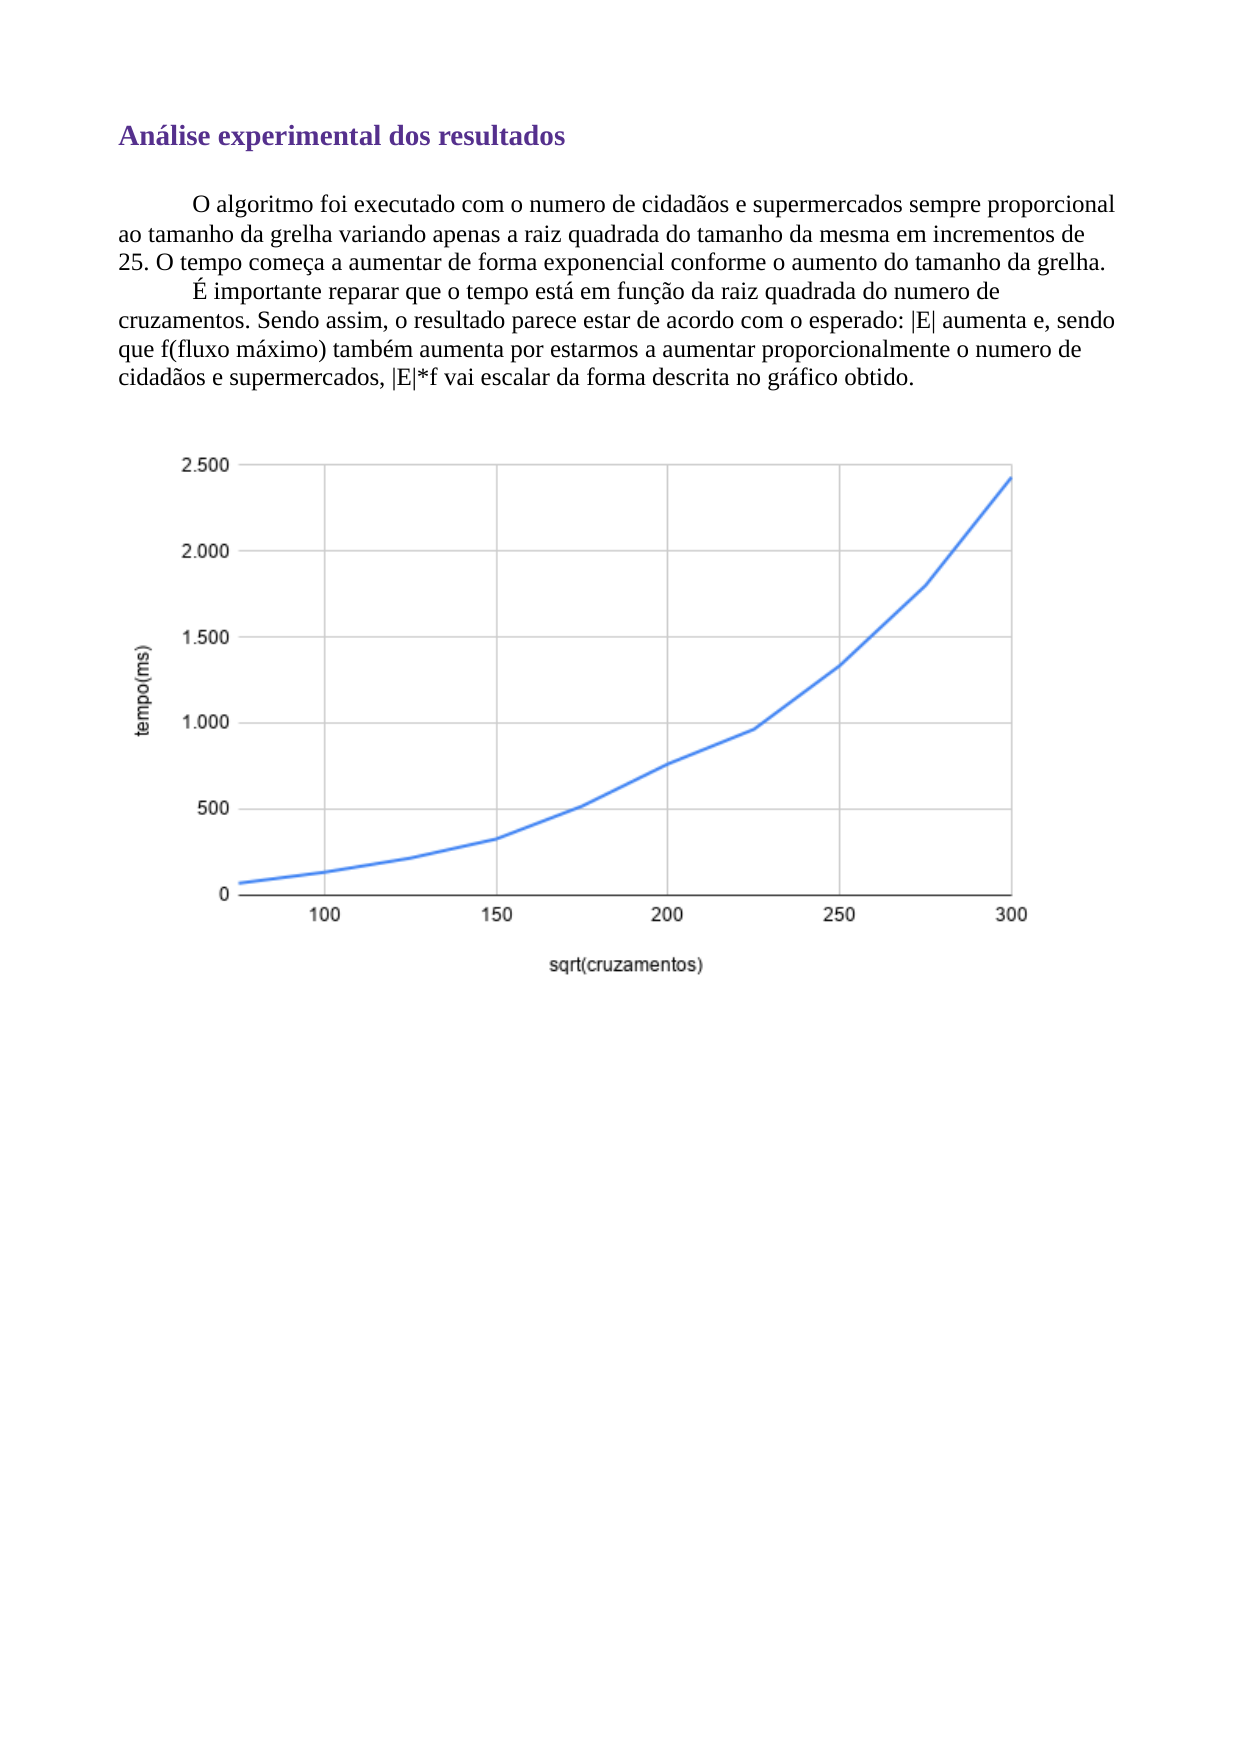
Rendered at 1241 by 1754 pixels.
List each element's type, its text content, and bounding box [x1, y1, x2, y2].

picture [102, 425, 1041, 988]
text Análise experimental dos resultados [118, 118, 1122, 152]
text O algoritmo foi executado com o numero de cidadãos e supermercados sempre proporcional ao tamanho da grelha variando apenas a raiz quadrada do tamanho da mesma em incrementos de 25. O tempo começa a aumentar de forma exponencial conforme o aumento do tamanho da grelha. [118, 185, 1122, 276]
text É importante reparar que o tempo está em função da raiz quadrada do numero de cruzamentos. Sendo assim, o resultado parece estar de acordo com o esperado: |E| aumenta e, sendo que f(fluxo máximo) também aumenta por estarmos a aumentar proporcionalmente o numero de cidadãos e supermercados, |E|*f vai escalar da forma descrita no gráfico obtido. [118, 276, 1122, 391]
